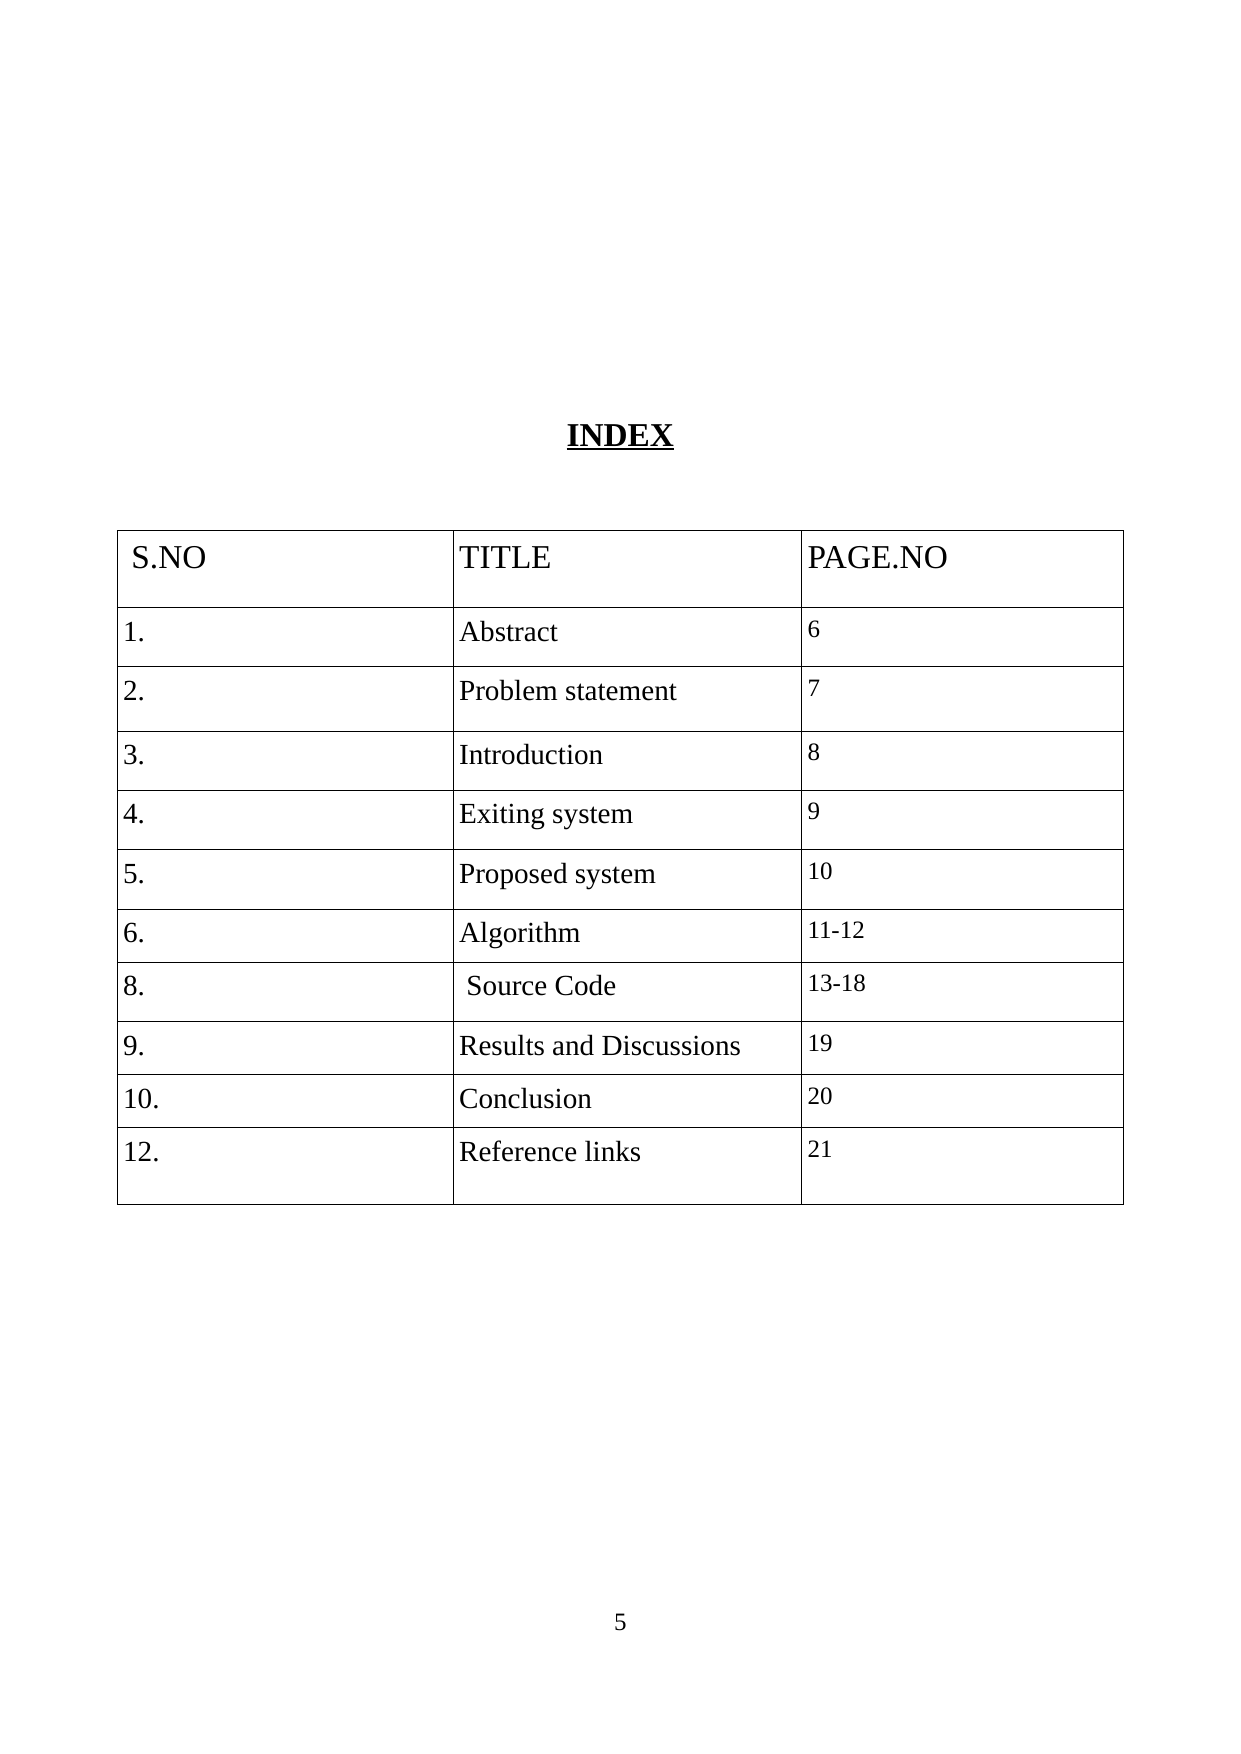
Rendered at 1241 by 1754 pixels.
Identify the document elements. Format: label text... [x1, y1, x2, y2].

table_cell Abstract [454, 608, 801, 666]
table_header PAGE.NO [802, 531, 1123, 607]
table_cell 4. [118, 791, 453, 849]
table_cell 9 [802, 791, 1123, 849]
table_cell Results and Discussions [454, 1022, 801, 1074]
table_cell Conclusion [454, 1075, 801, 1127]
table_cell Introduction [454, 732, 801, 790]
table_cell Source Code [454, 963, 801, 1021]
table_cell 20 [802, 1075, 1123, 1127]
table_cell 6 [802, 608, 1123, 666]
table_cell 6. [118, 910, 453, 962]
table_cell 8. [118, 963, 453, 1021]
table_cell 10. [118, 1075, 453, 1127]
table_header TITLE [454, 531, 801, 607]
table_cell Proposed system [454, 850, 801, 908]
table_header S.NO [118, 531, 453, 607]
table_cell 1. [118, 608, 453, 666]
table_cell Reference links [454, 1128, 801, 1204]
table_cell 2. [118, 667, 453, 731]
table_cell 7 [802, 667, 1123, 731]
table_cell 3. [118, 732, 453, 790]
table_cell 21 [802, 1128, 1123, 1204]
table_cell 11-12 [802, 910, 1123, 962]
table_cell Algorithm [454, 910, 801, 962]
table_cell Exiting system [454, 791, 801, 849]
table_cell 5. [118, 850, 453, 908]
table_cell 8 [802, 732, 1123, 790]
table_cell Problem statement [454, 667, 801, 731]
text INDEX [118, 415, 1122, 454]
table_cell 12. [118, 1128, 453, 1204]
table_cell 9. [118, 1022, 453, 1074]
table_cell 19 [802, 1022, 1123, 1074]
table_cell 13-18 [802, 963, 1123, 1021]
table_cell 10 [802, 850, 1123, 908]
